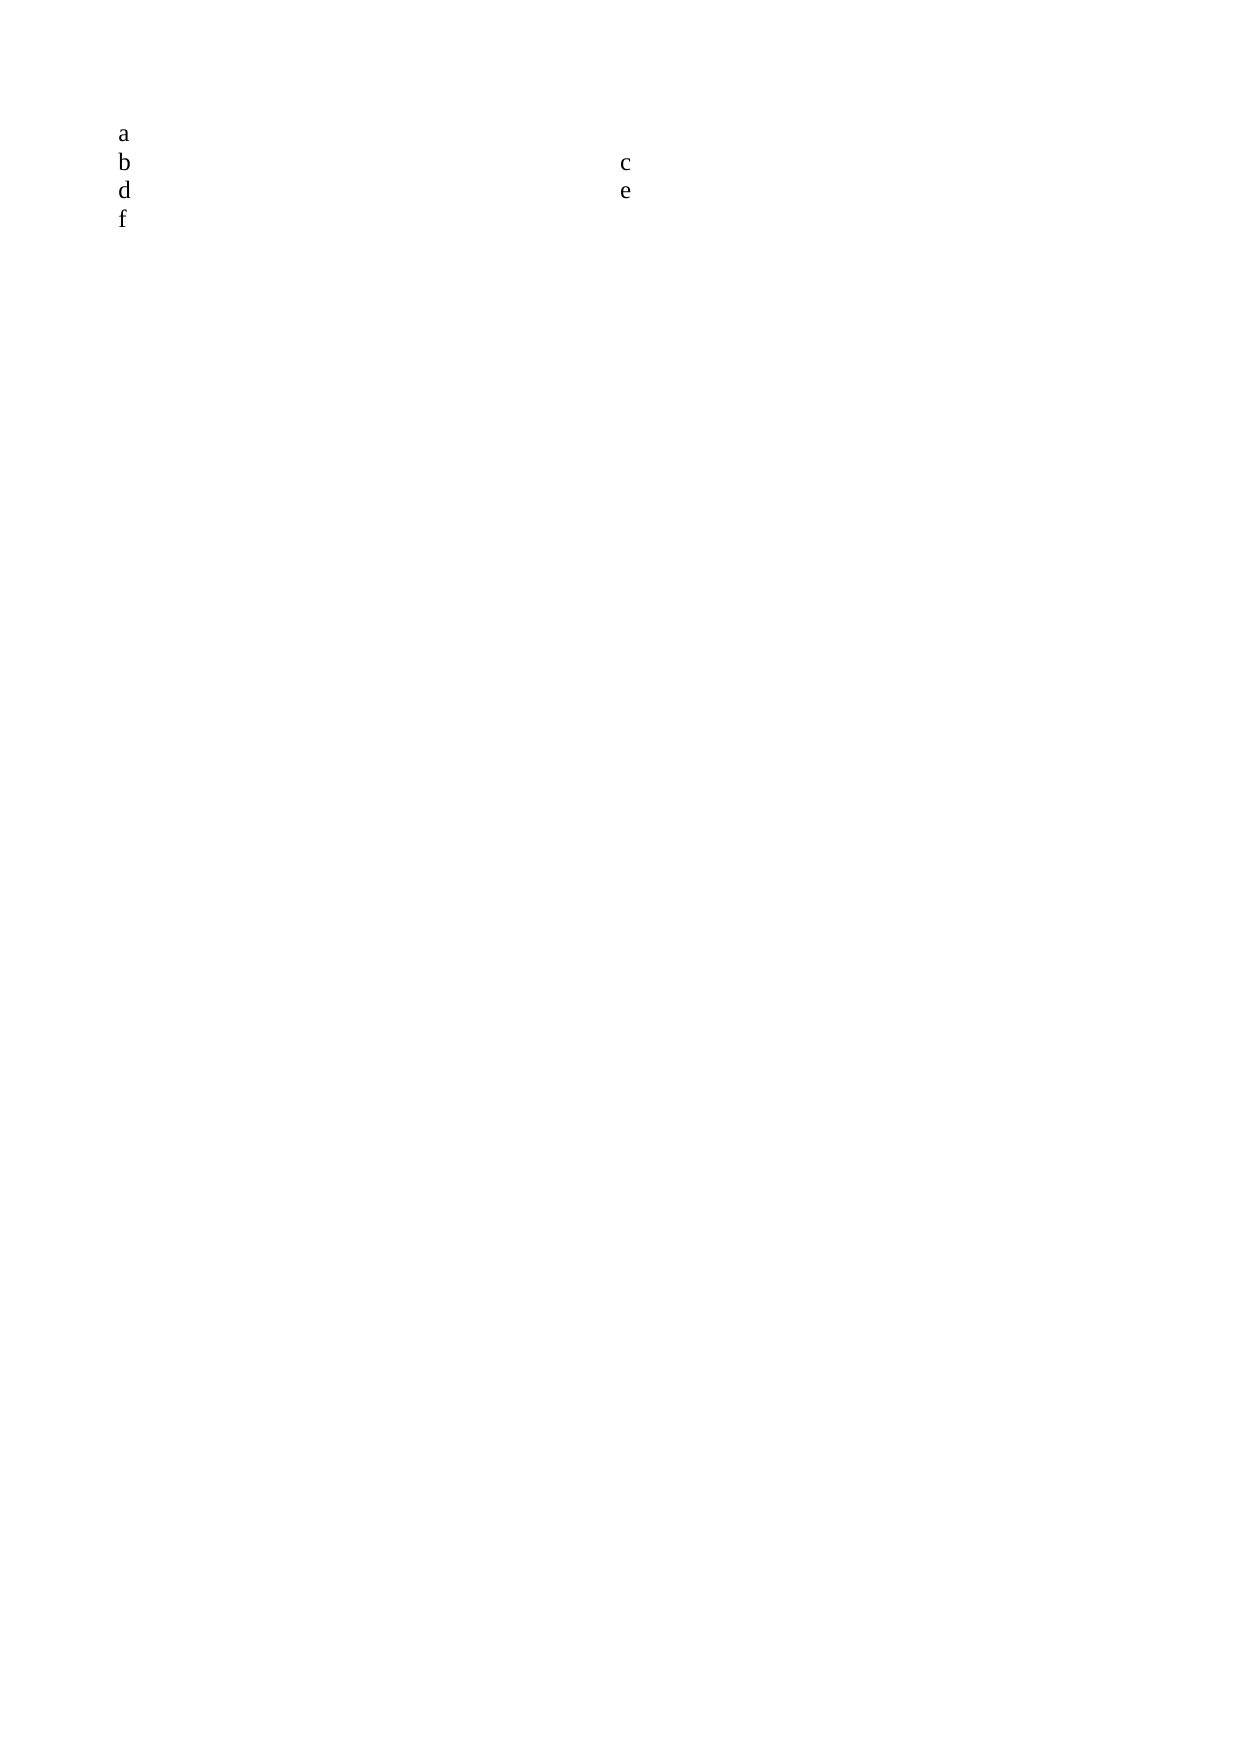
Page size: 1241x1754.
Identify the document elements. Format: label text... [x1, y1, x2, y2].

table_cell d [118, 176, 620, 204]
text a [118, 118, 1122, 147]
table_header c [620, 147, 1122, 176]
table_header b [118, 147, 620, 176]
text f [118, 204, 1122, 233]
table_cell e [620, 176, 1122, 204]
